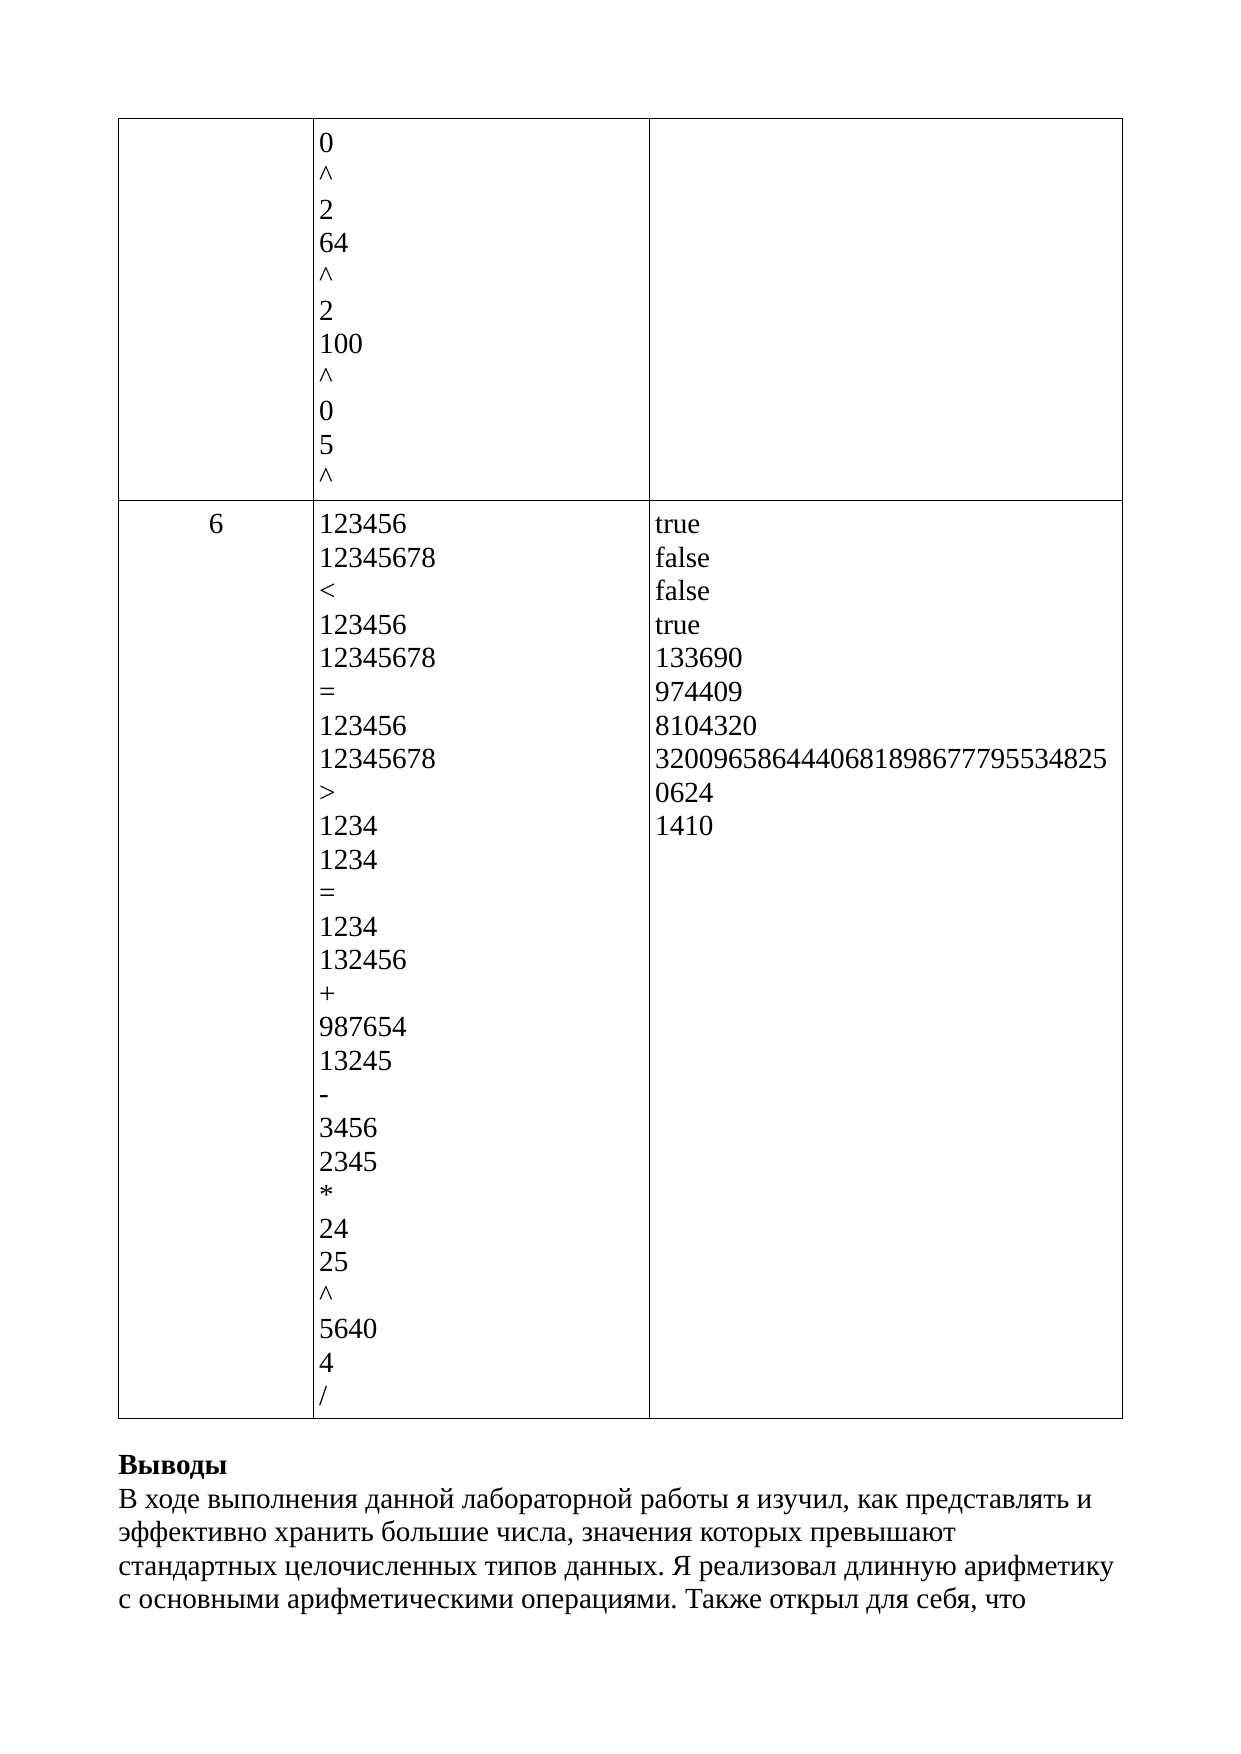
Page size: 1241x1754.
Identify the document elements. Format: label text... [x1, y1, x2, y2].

table_cell 123456 12345678 < 123456 12345678 = 123456 12345678 > 1234 1234 = 1234 132456 + 987654 13245 - 3456 2345 * 24 25 ^ 5640 4 / [314, 501, 649, 1418]
text Выводы [118, 1447, 1122, 1481]
table_cell [650, 119, 1122, 499]
table_cell true false false true 133690 974409 8104320 32009658644406818986777955348250624 1410 [650, 501, 1122, 1418]
table_cell 6 [119, 501, 313, 1418]
table_cell [119, 119, 313, 499]
text В ходе выполнения данной лабораторной работы я изучил, как представлять и эффективно хранить большие числа, значения которых превышают стандартных целочисленных типов данных. Я реализовал длинную арифметику с основными арифметическими операциями. Также открыл для себя, что [118, 1481, 1122, 1615]
table_cell 0 ^ 2 64 ^ 2 100 ^ 0 5 ^ [314, 119, 649, 499]
